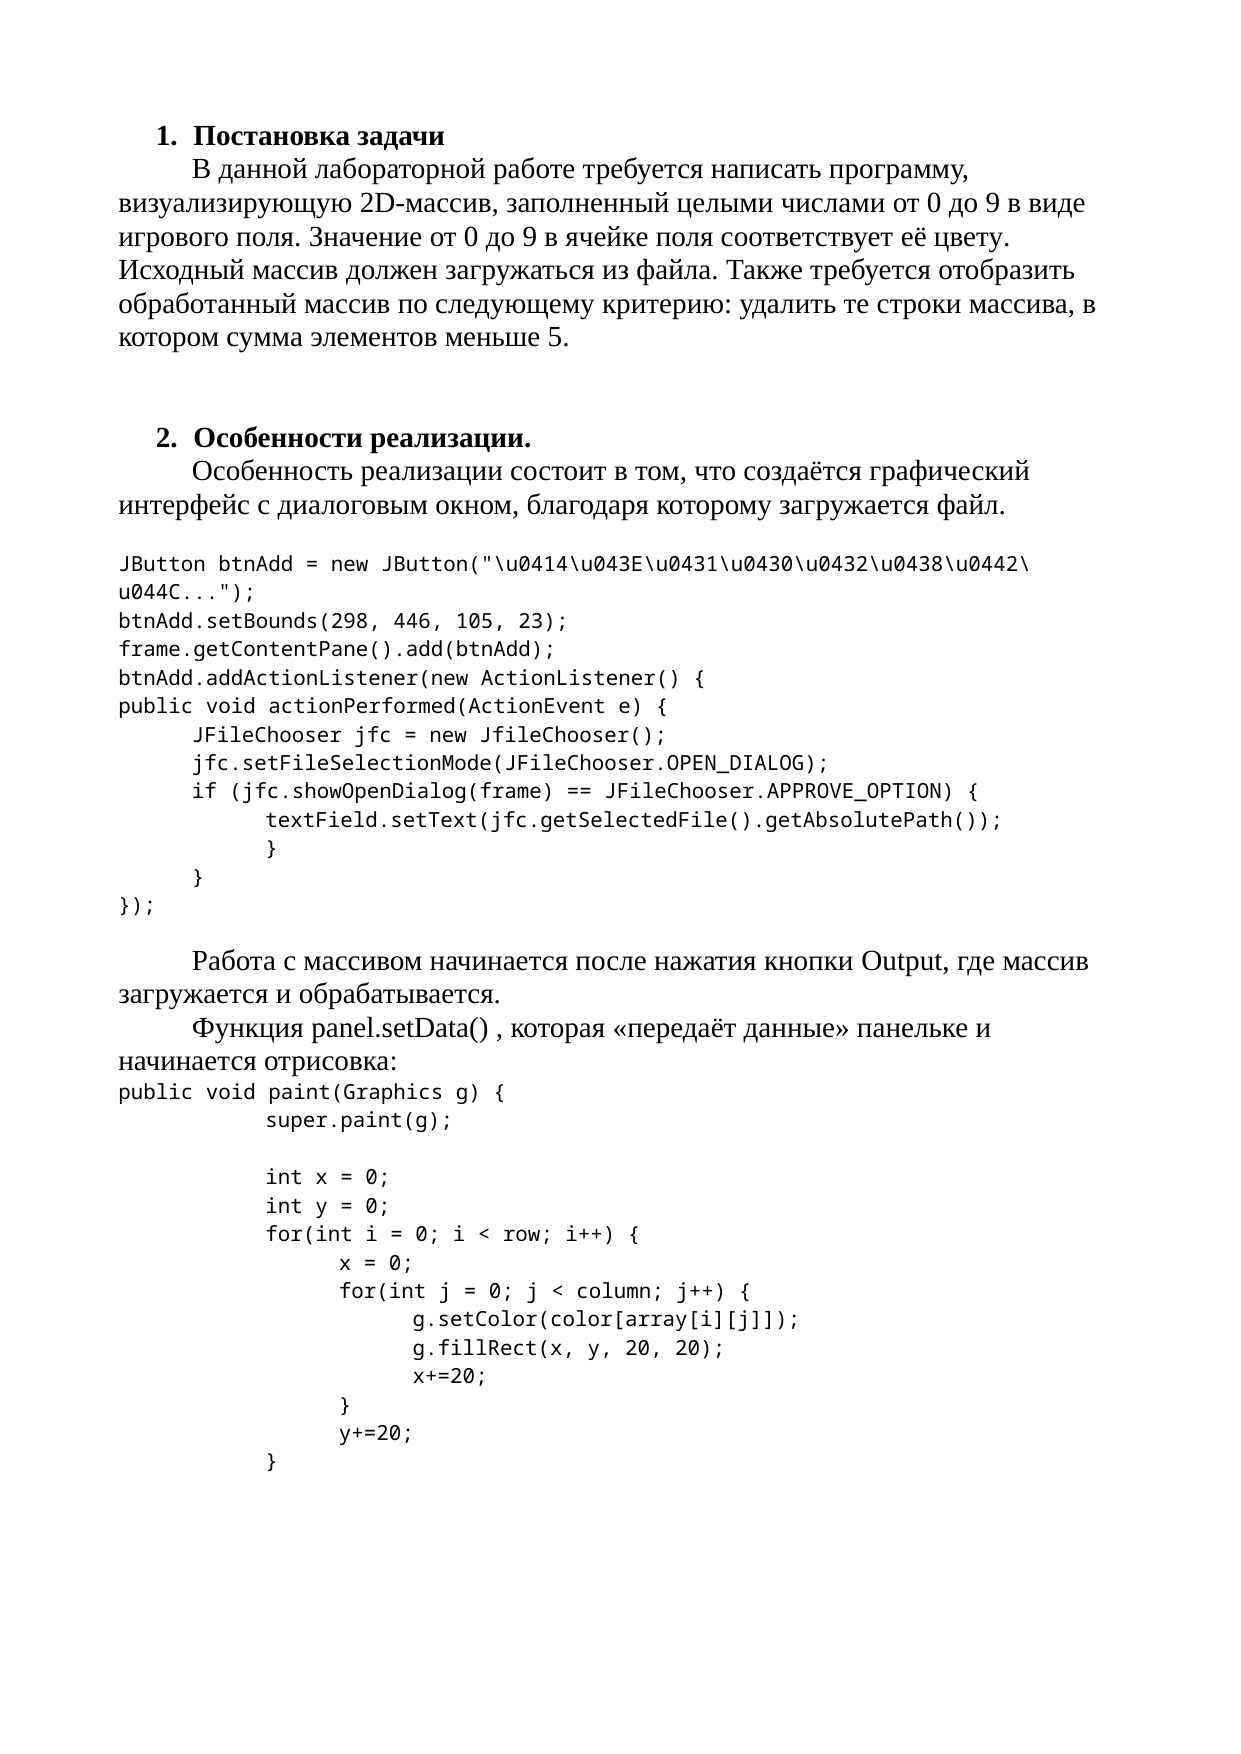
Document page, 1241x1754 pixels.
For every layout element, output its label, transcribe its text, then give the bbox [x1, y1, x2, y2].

text } [118, 862, 1122, 890]
text textField.setText(jfc.getSelectedFile().getAbsolutePath()); [118, 805, 1122, 833]
text frame.getContentPane().add(btnAdd); [118, 634, 1122, 663]
text JButton btnAdd = new JButton("\u0414\u043E\u0431\u0430\u0432\u0438\u0442\u044C..."); [118, 549, 1122, 606]
text g.fillRect(x, y, 20, 20); [118, 1333, 1122, 1361]
text super.paint(g); [118, 1105, 1122, 1134]
text } [118, 833, 1122, 862]
text x+=20; [118, 1361, 1122, 1390]
list Особенности реализации. [156, 420, 1122, 453]
text Работа с массивом начинается после нажатия кнопки Output, где массив загружается и обрабатывается. [118, 943, 1122, 1010]
text JFileChooser jfc = new JfileChooser(); [118, 720, 1122, 748]
text y+=20; [118, 1418, 1122, 1447]
text int y = 0; [118, 1191, 1122, 1219]
text for(int i = 0; i < row; i++) { [118, 1219, 1122, 1248]
text }); [118, 890, 1122, 919]
list Постановка задачи [156, 118, 1122, 152]
text Функция panel.setData() , которая «передаёт данные» панельке и начинается отрисовка: [118, 1010, 1122, 1077]
text int x = 0; [118, 1162, 1122, 1191]
text } [118, 1390, 1122, 1418]
text x = 0; [118, 1248, 1122, 1276]
text public void paint(Graphics g) { [118, 1077, 1122, 1105]
text btnAdd.setBounds(298, 446, 105, 23); [118, 606, 1122, 634]
text jfc.setFileSelectionMode(JFileChooser.OPEN_DIALOG); [118, 748, 1122, 777]
text if (jfc.showOpenDialog(frame) == JFileChooser.APPROVE_OPTION) { [118, 777, 1122, 805]
text btnAdd.addActionListener(new ActionListener() { [118, 663, 1122, 691]
text В данной лабораторной работе требуется написать программу, визуализирующую 2D-массив, заполненный целыми числами от 0 до 9 в виде игрового поля. Значение от 0 до 9 в ячейке поля соответствует её цвету. Исходный массив должен загружаться из файла. Также требуется отобразить обработанный массив по следующему критерию: удалить те строки массива, в котором сумма элементов меньше 5. [118, 152, 1122, 353]
text for(int j = 0; j < column; j++) { [118, 1276, 1122, 1304]
text } [118, 1447, 1122, 1475]
text public void actionPerformed(ActionEvent e) { [118, 691, 1122, 720]
text g.setColor(color[array[i][j]]); [118, 1304, 1122, 1333]
text Особенность реализации состоит в том, что создаётся графический интерфейс с диалоговым окном, благодаря которому загружается файл. [118, 453, 1122, 521]
